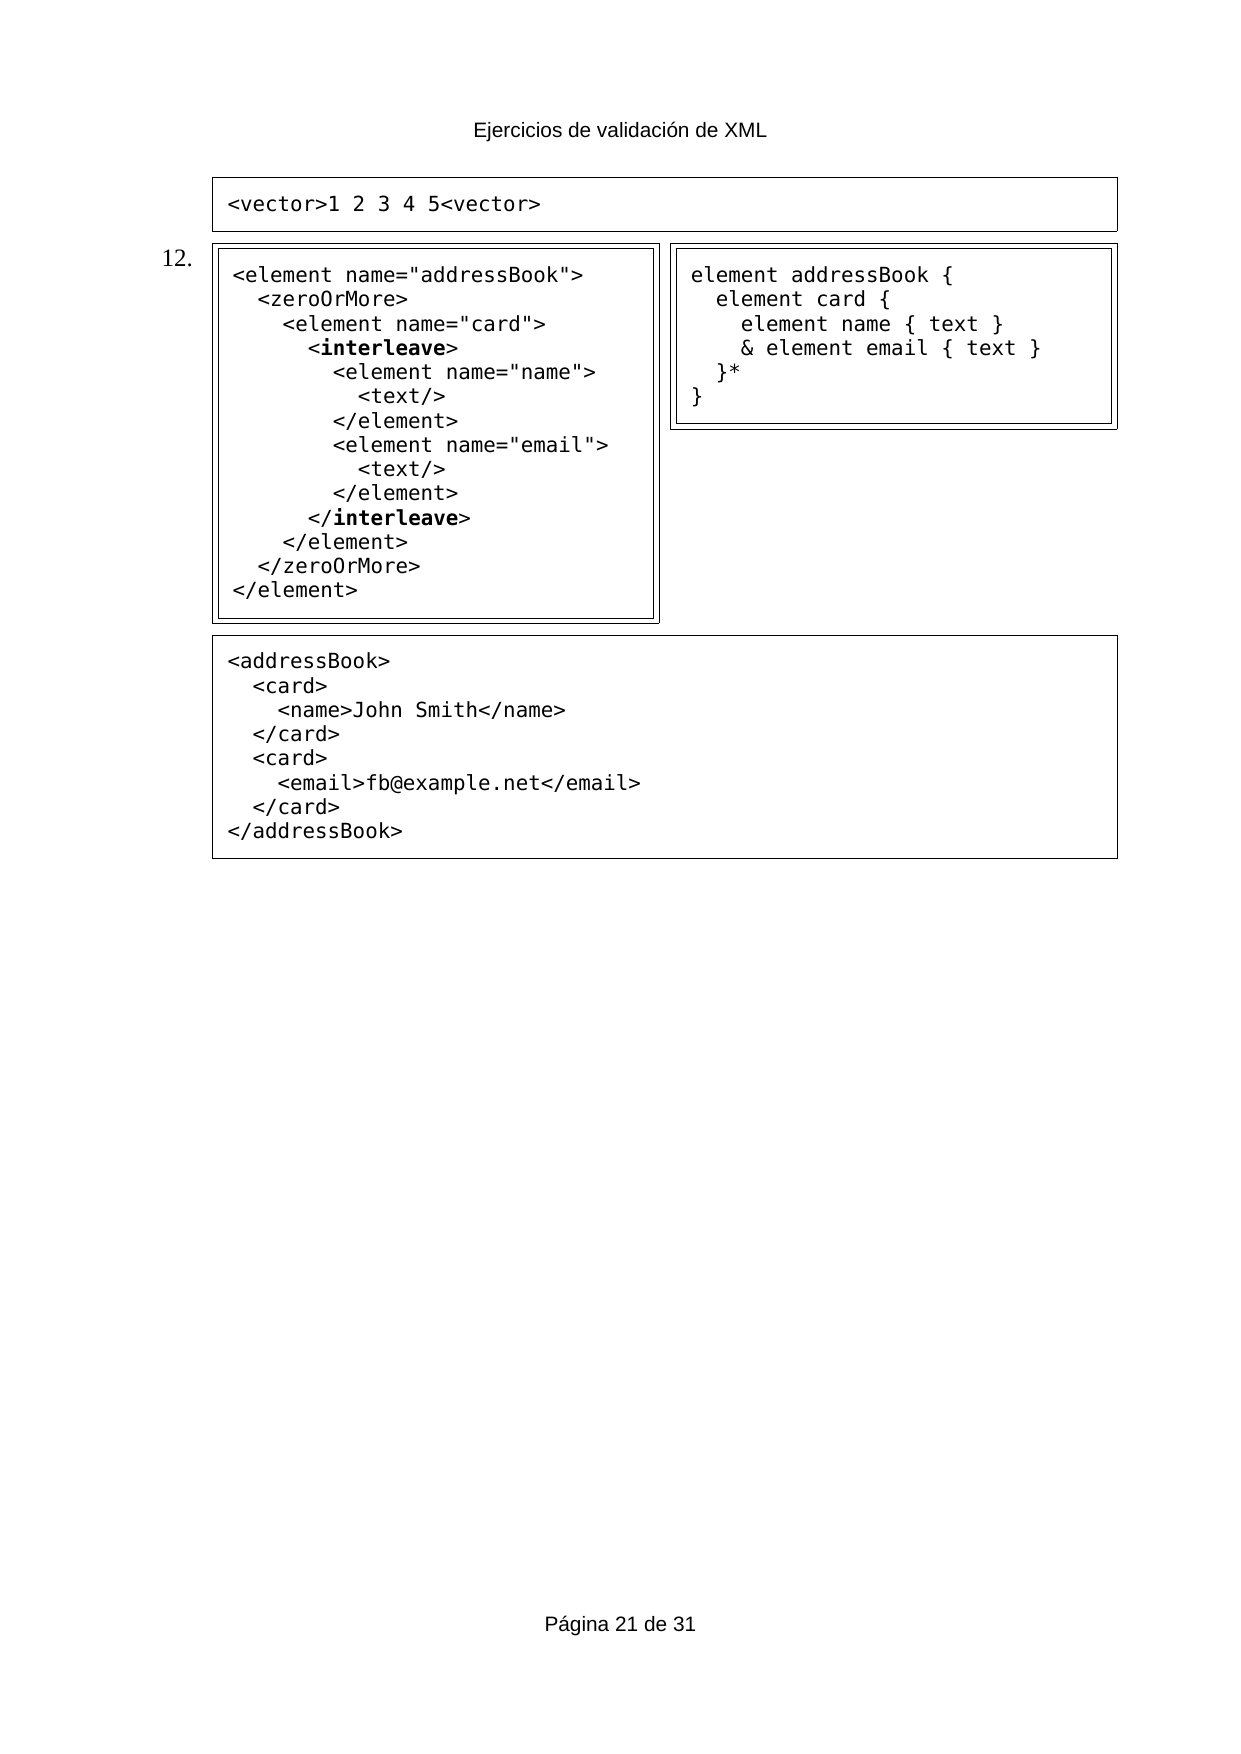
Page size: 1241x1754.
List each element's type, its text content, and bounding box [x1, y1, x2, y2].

table_cell <vector>1 2 3 4 5<vector> [207, 172, 1123, 237]
table_cell <addressBook> <card> <name>John Smith</name> </card> <card> <email>fb@example.net</email> </card> </addressBook> [207, 629, 1123, 864]
table_cell element addressBook { element card { element name { text } & element email { text } }* } [665, 237, 1123, 629]
table_cell [118, 629, 207, 864]
table_cell [118, 237, 207, 629]
table_cell <element name="addressBook"> <zeroOrMore> <element name="card"> <interleave> <element name="name"> <text/> </element> <element name="email"> <text/> </element> </interleave> </element> </zeroOrMore> </element> [207, 237, 665, 629]
table_cell [118, 172, 207, 237]
